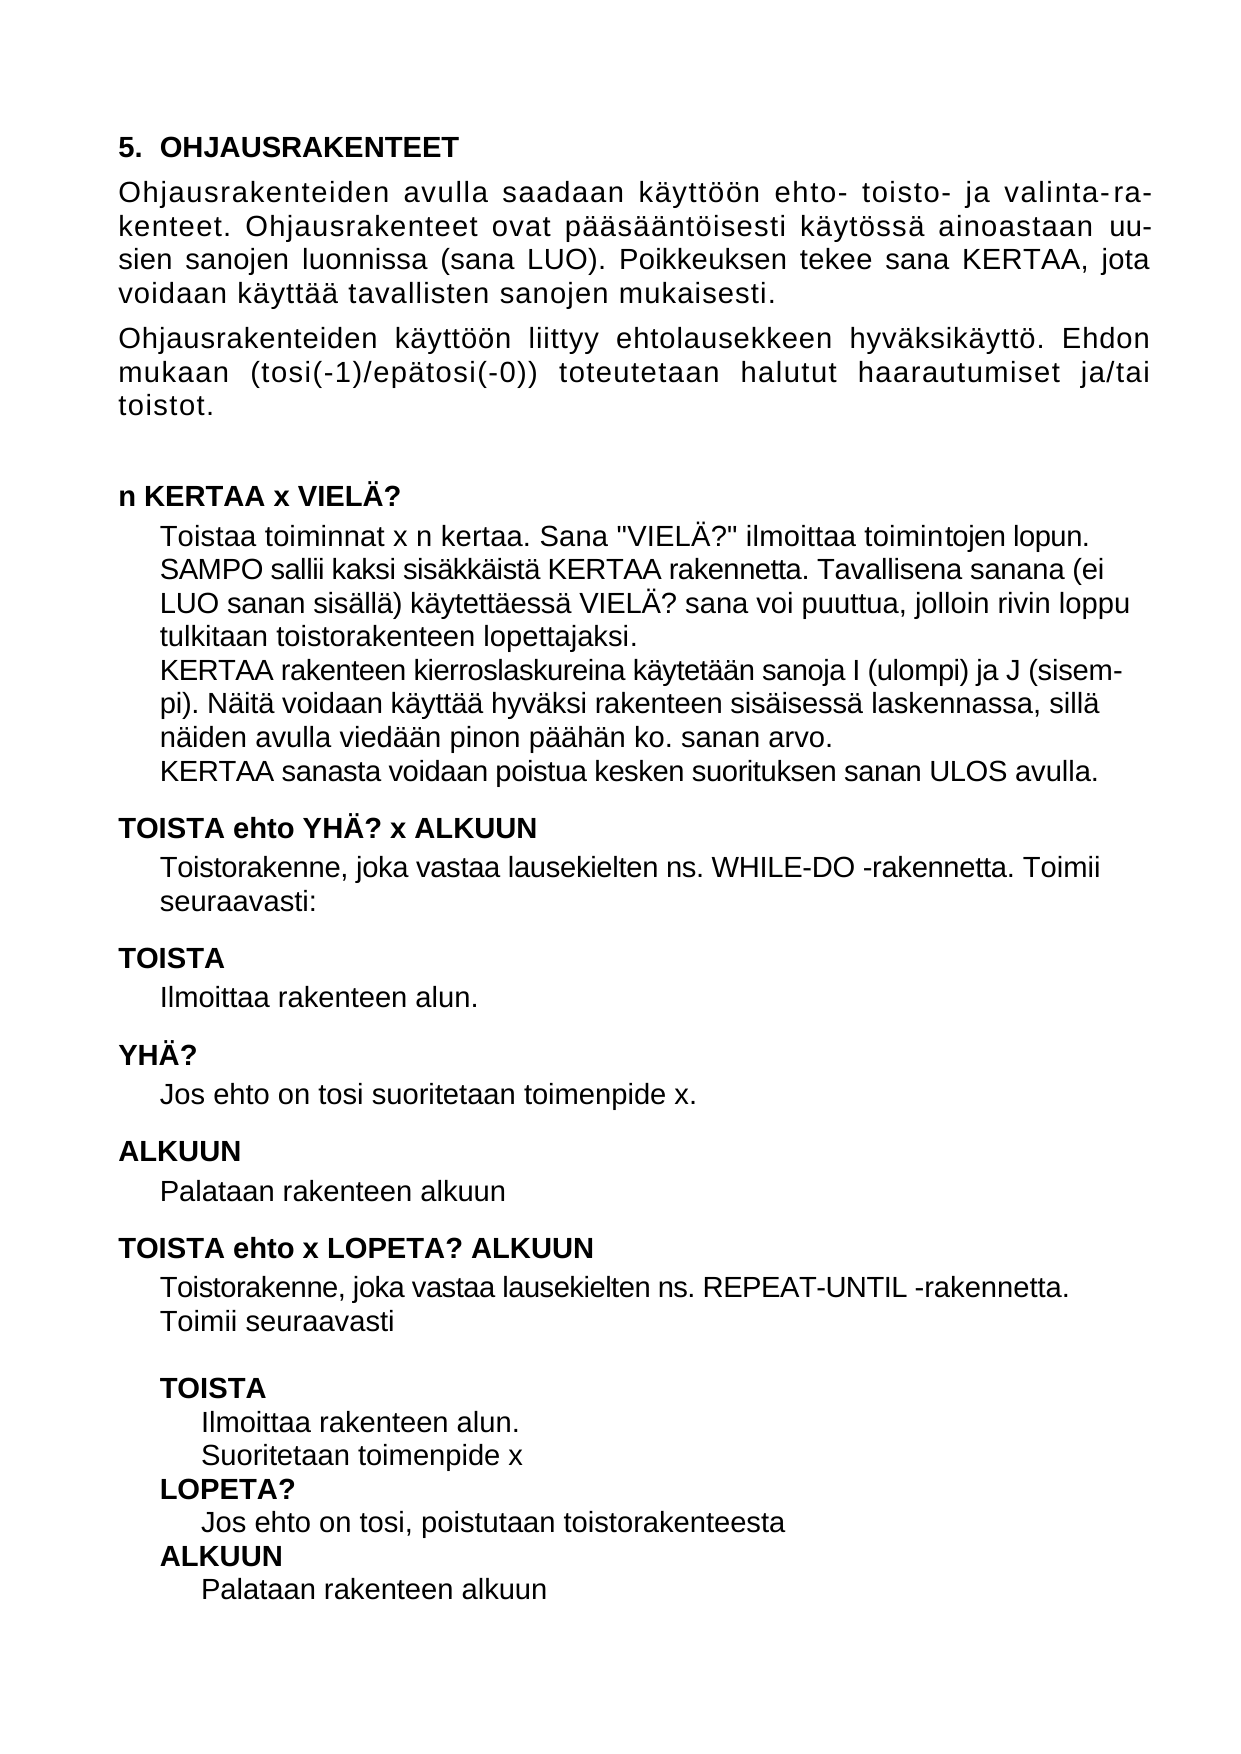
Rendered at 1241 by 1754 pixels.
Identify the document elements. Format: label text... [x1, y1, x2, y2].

text Toistorakenne, joka vastaa lausekielten ns. REPEAT-UNTIL -rakennetta. Toimii seu­raavasti [159, 1270, 1152, 1337]
text TOISTA [159, 1371, 1152, 1404]
text Ohjausrakenteiden avulla saadaan käyttöön ehto- toisto- ja valinta-ra­kenteet. Ohjausrakenteet ovat pääsääntöisesti käytössä ainoastaan uu­sien sanojen luonnissa (sana LUO). Poikkeuksen tekee sana KERTAA, jota voidaan käyttää tavallisten sanojen mukaisesti. [118, 175, 1152, 309]
text Palataan rakenteen alkuun [159, 1572, 1152, 1606]
text YHÄ? [118, 1038, 1152, 1071]
text TOISTA [118, 941, 1152, 974]
subtitle OHJAUSRAKENTEET [118, 130, 1152, 163]
text n KERTAA x VIELÄ? [118, 479, 1152, 513]
text ALKUUN [159, 1539, 1152, 1572]
text Palataan rakenteen alkuun [159, 1174, 1152, 1207]
text Toistorakenne, joka vastaa lausekielten ns. WHILE-DO -rakennetta. Toimii seuraa­vasti: [159, 850, 1152, 917]
text TOISTA ehto YHÄ? x ALKUUN [118, 811, 1152, 844]
text Ilmoittaa rakenteen alun. [159, 1404, 1152, 1438]
text Suoritetaan toimenpide x [159, 1438, 1152, 1472]
text LOPETA? [159, 1472, 1152, 1505]
text Jos ehto on tosi suoritetaan toimenpide x. [159, 1077, 1152, 1111]
text KERTAA sanasta voidaan poistua kesken suorituksen sanan ULOS avulla. [159, 753, 1152, 787]
text Toistaa toiminnat x n kertaa. Sana "VIELÄ?" ilmoittaa toimin­tojen lopun. SAM­PO sallii kaksi sisäkkäistä KERTAA rakennetta. Tavallisena sanana (ei LUO sanan sisällä) käytettäessä VIELÄ? sana voi puuttua, jolloin rivin loppu tulkitaan toistorakenteen lopettajaksi. [159, 519, 1152, 653]
text Ohjausrakenteiden käyttöön liittyy ehtolausekkeen hyväksikäyttö. Ehdon mukaan (tosi(-1)/epätosi(-0)) toteutetaan halutut haarautumiset ja/tai toistot. [118, 321, 1152, 422]
text ALKUUN [118, 1134, 1152, 1168]
text KERTAA rakenteen kierroslaskureina käytetään sanoja I (ulompi) ja J (sisem­pi). Näitä voidaan käyttää hyväksi rakenteen sisäisessä laskennassa, sillä näiden avulla viedään pinon päähän ko. sanan arvo. [159, 653, 1152, 753]
text Ilmoittaa rakenteen alun. [159, 980, 1152, 1014]
text Jos ehto on tosi, poistutaan toistorakenteesta [159, 1505, 1152, 1539]
text TOISTA ehto x LOPETA? ALKUUN [118, 1231, 1152, 1264]
